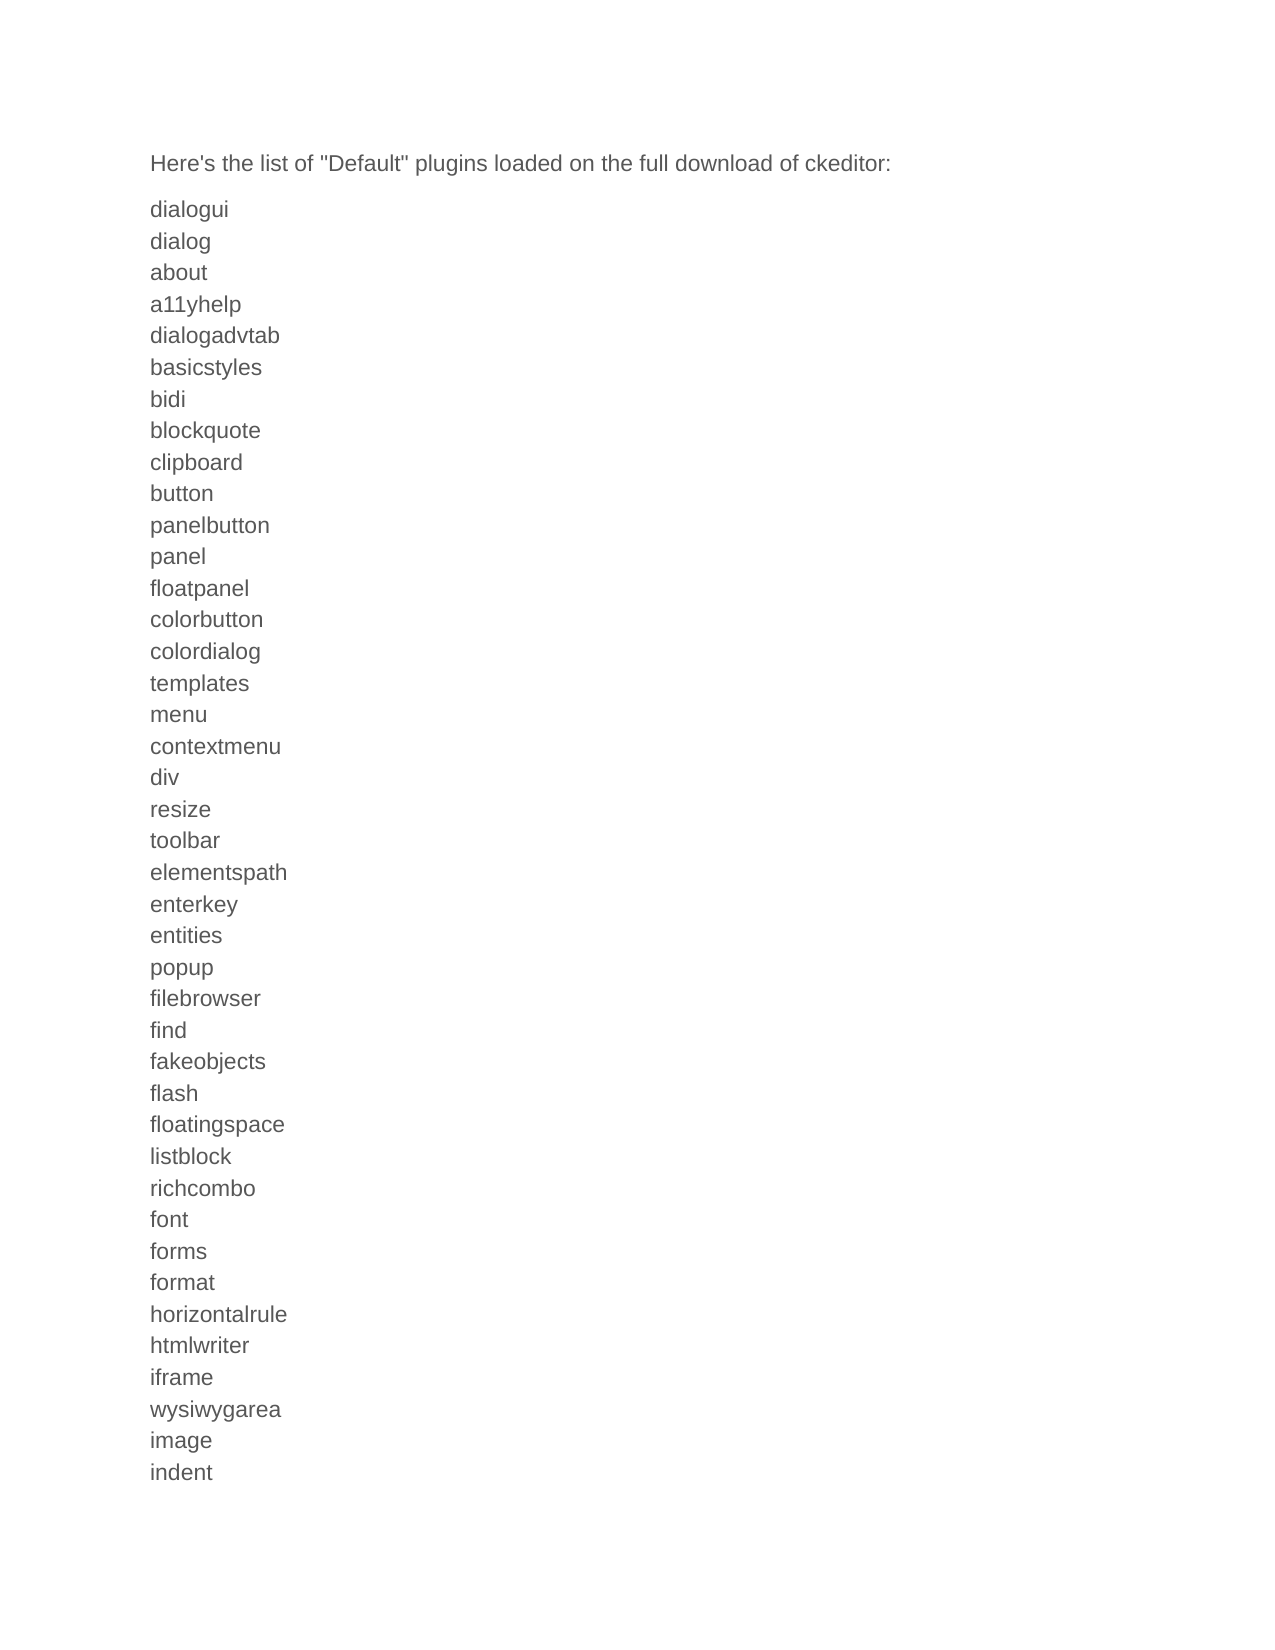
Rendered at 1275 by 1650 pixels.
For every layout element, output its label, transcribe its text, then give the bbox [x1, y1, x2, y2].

text dialogui dialog about a11yhelp dialogadvtab basicstyles bidi blockquote clipboard button panelbutton panel floatpanel colorbutton colordialog templates menu contextmenu div resize toolbar elementspath enterkey entities popup filebrowser find fakeobjects flash floatingspace listblock richcombo font forms format horizontalrule htmlwriter iframe wysiwygarea image indent [150, 196, 1109, 1485]
text Here's the list of "Default" plugins loaded on the full download of ckeditor: [150, 150, 1125, 176]
